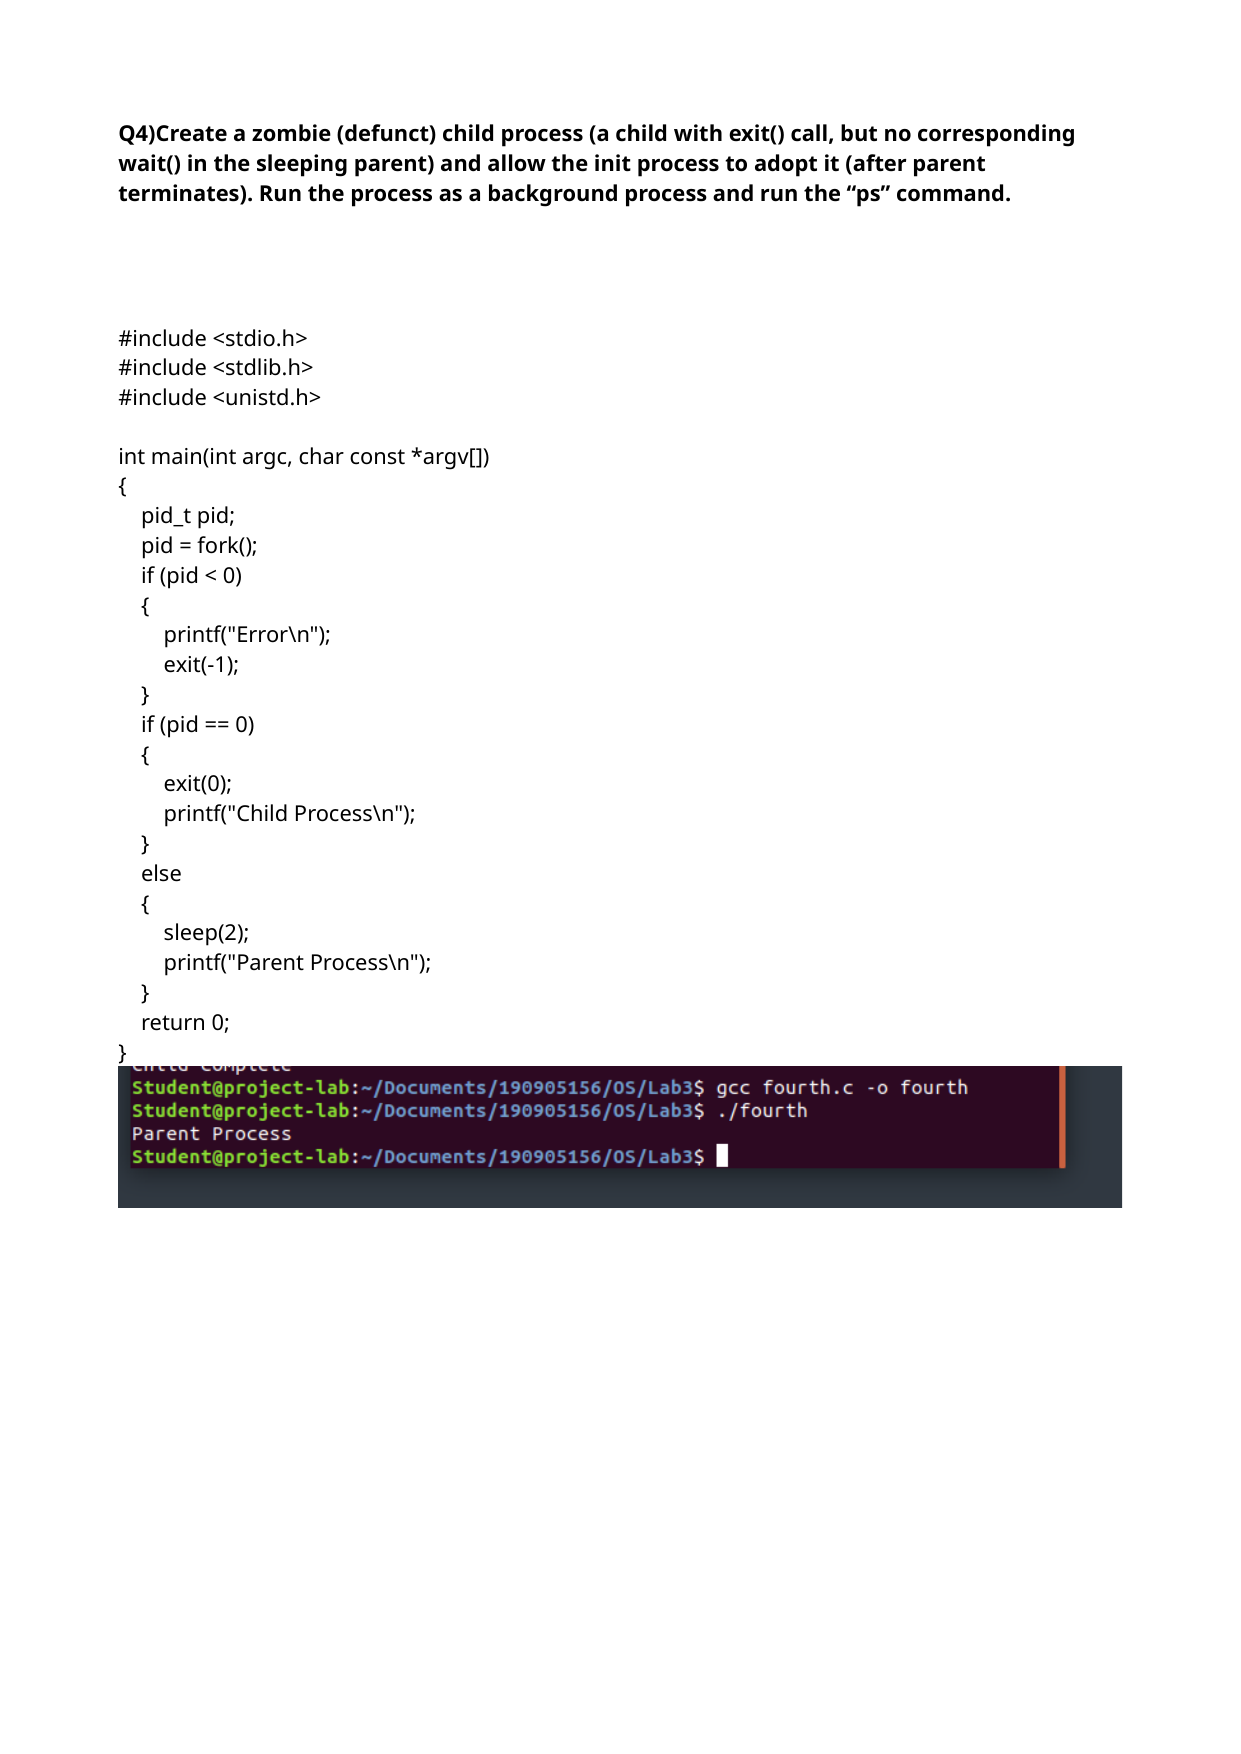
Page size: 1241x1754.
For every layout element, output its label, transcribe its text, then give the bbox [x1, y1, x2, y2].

list } [118, 828, 1122, 858]
list #include <unistd.h> [118, 382, 1122, 412]
list { [118, 589, 1122, 619]
list if (pid < 0) [118, 560, 1122, 589]
list Q4)Create a zombie (defunct) child process (a child with exit() call, but no corresponding wait() in the sleeping parent) and allow the init process to adopt it (after parent terminates). Run the process as a background process and run the “ps” command. [118, 118, 1122, 207]
list #include <stdlib.h> [118, 352, 1122, 382]
list { [118, 738, 1122, 768]
list { [118, 470, 1122, 500]
list sleep(2); [118, 917, 1122, 947]
picture [118, 1066, 1123, 1208]
list pid_t pid; [118, 500, 1122, 530]
list #include <stdio.h> [118, 322, 1122, 352]
list exit(-1); [118, 649, 1122, 679]
list pid = fork(); [118, 530, 1122, 560]
list printf("Parent Process\n"); [118, 947, 1122, 977]
list else [118, 858, 1122, 887]
list printf("Child Process\n"); [118, 798, 1122, 828]
list return 0; [118, 1007, 1122, 1036]
list } [118, 977, 1122, 1007]
list } [118, 1036, 1122, 1066]
list } [118, 679, 1122, 709]
list exit(0); [118, 768, 1122, 798]
list printf("Error\n"); [118, 619, 1122, 649]
list { [118, 887, 1122, 917]
list if (pid == 0) [118, 709, 1122, 738]
list int main(int argc, char const *argv[]) [118, 441, 1122, 470]
